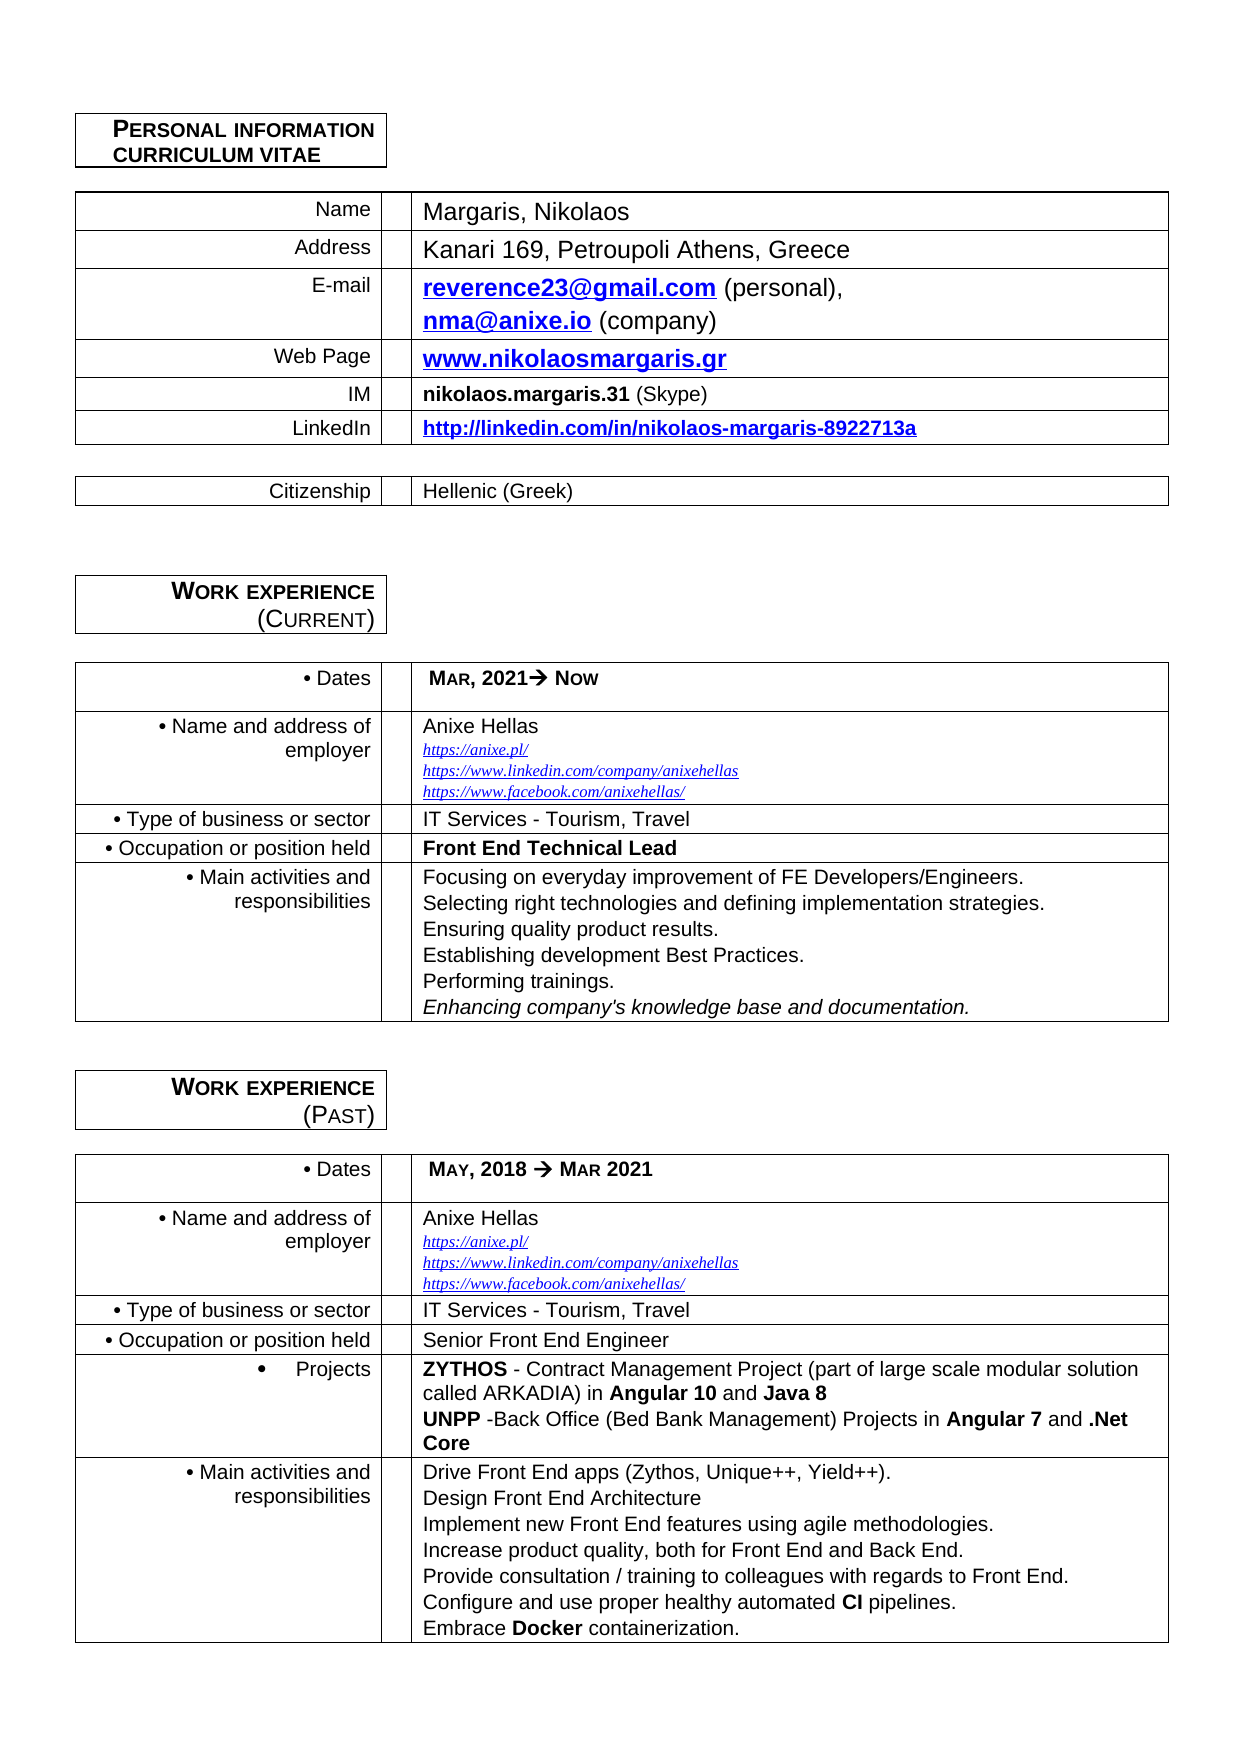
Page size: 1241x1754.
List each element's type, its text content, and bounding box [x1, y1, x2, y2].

table_cell [382, 1355, 411, 1457]
table_cell • Type of business or sector [76, 1296, 381, 1324]
table_cell [382, 1203, 411, 1295]
table_header Hellenic (Greek) [412, 477, 1168, 505]
table_cell IT Services - Tourism, Travel [412, 805, 1168, 833]
table_header Margaris, Nikolaos [412, 193, 1168, 229]
table_header Work experience (Past) [76, 1071, 386, 1129]
table_cell nikolaos.margaris.31 (Skype) [412, 378, 1168, 410]
table_header Mar, 2021 Now [412, 663, 1168, 711]
table_cell [382, 1458, 411, 1642]
table_cell Anixe Hellas https://anixe.pl/ https://www.linkedin.com/company/anixehellas https://www.facebook.com/anixehellas/ [412, 1203, 1168, 1295]
table_cell [382, 712, 411, 803]
table_cell • Occupation or position held [76, 834, 381, 862]
table_cell [382, 863, 411, 1021]
table_header May, 2018  Mar 2021 [412, 1155, 1168, 1202]
table_cell Anixe Hellas https://anixe.pl/ https://www.linkedin.com/company/anixehellas https://www.facebook.com/anixehellas/ [412, 712, 1168, 803]
table_cell [382, 411, 411, 443]
table_cell • Name and address of employer [76, 712, 381, 803]
table_cell [382, 805, 411, 833]
table_cell Projects [76, 1355, 381, 1457]
table_cell • Name and address of employer [76, 1203, 381, 1295]
table_header [382, 193, 411, 229]
table_cell • Type of business or sector [76, 805, 381, 833]
table_header Name [76, 193, 381, 229]
table_cell Kanari 169, Petroupoli Athens, Greece [412, 231, 1168, 268]
table_cell [382, 378, 411, 410]
table_header Personal information CURRICULUM VITAE [76, 114, 386, 166]
table_header Citizenship [76, 477, 381, 505]
table_cell Senior Front End Engineer [412, 1325, 1168, 1353]
table_header • Dates [76, 663, 381, 711]
table_cell [382, 231, 411, 268]
table_cell Drive Front End apps (Zythos, Unique++, Yield++). Design Front End Architecture Implement new Front End features using agile methodologies. Increase product quality, both for Front End and Back End. Provide consultation / training to colleagues with regards to Front End. Configure and use proper healthy automated CI pipelines. Embrace Docker containerization. [412, 1458, 1168, 1642]
table_cell Front End Technical Lead [412, 834, 1168, 862]
table_cell [382, 1296, 411, 1324]
table_cell http://linkedin.com/in/nikolaos-margaris-8922713a [412, 411, 1168, 443]
table_cell [382, 834, 411, 862]
table_cell [382, 269, 411, 339]
table_header [382, 1155, 411, 1202]
table_header [382, 477, 411, 505]
table_cell [382, 1325, 411, 1353]
table_cell • Occupation or position held [76, 1325, 381, 1353]
table_header [382, 663, 411, 711]
table_cell IT Services - Tourism, Travel [412, 1296, 1168, 1324]
table_cell ZYTHOS - Contract Management Project (part of large scale modular solution called ARKADIA) in Angular 10 and Java 8 UNPP -Back Office (Bed Bank Management) Projects in Angular 7 and .Net Core [412, 1355, 1168, 1457]
table_cell Address [76, 231, 381, 268]
table_cell IM [76, 378, 381, 410]
table_cell LinkedIn [76, 411, 381, 443]
table_cell www.nikolaosmargaris.gr [412, 340, 1168, 377]
table_cell E-mail [76, 269, 381, 339]
table_header • Dates [76, 1155, 381, 1202]
table_cell Focusing on everyday improvement of FE Developers/Engineers. Selecting right technologies and defining implementation strategies. Ensuring quality product results. Establishing development Best Practices. Performing trainings. Enhancing company's knowledge base and documentation. [412, 863, 1168, 1021]
table_cell Web Page [76, 340, 381, 377]
table_header Work experience (Current) [76, 576, 386, 633]
table_cell [382, 340, 411, 377]
table_cell • Main activities and responsibilities [76, 1458, 381, 1642]
table_cell • Main activities and responsibilities [76, 863, 381, 1021]
table_cell reverence23@gmail.com (personal), nma@anixe.io (company) [412, 269, 1168, 339]
